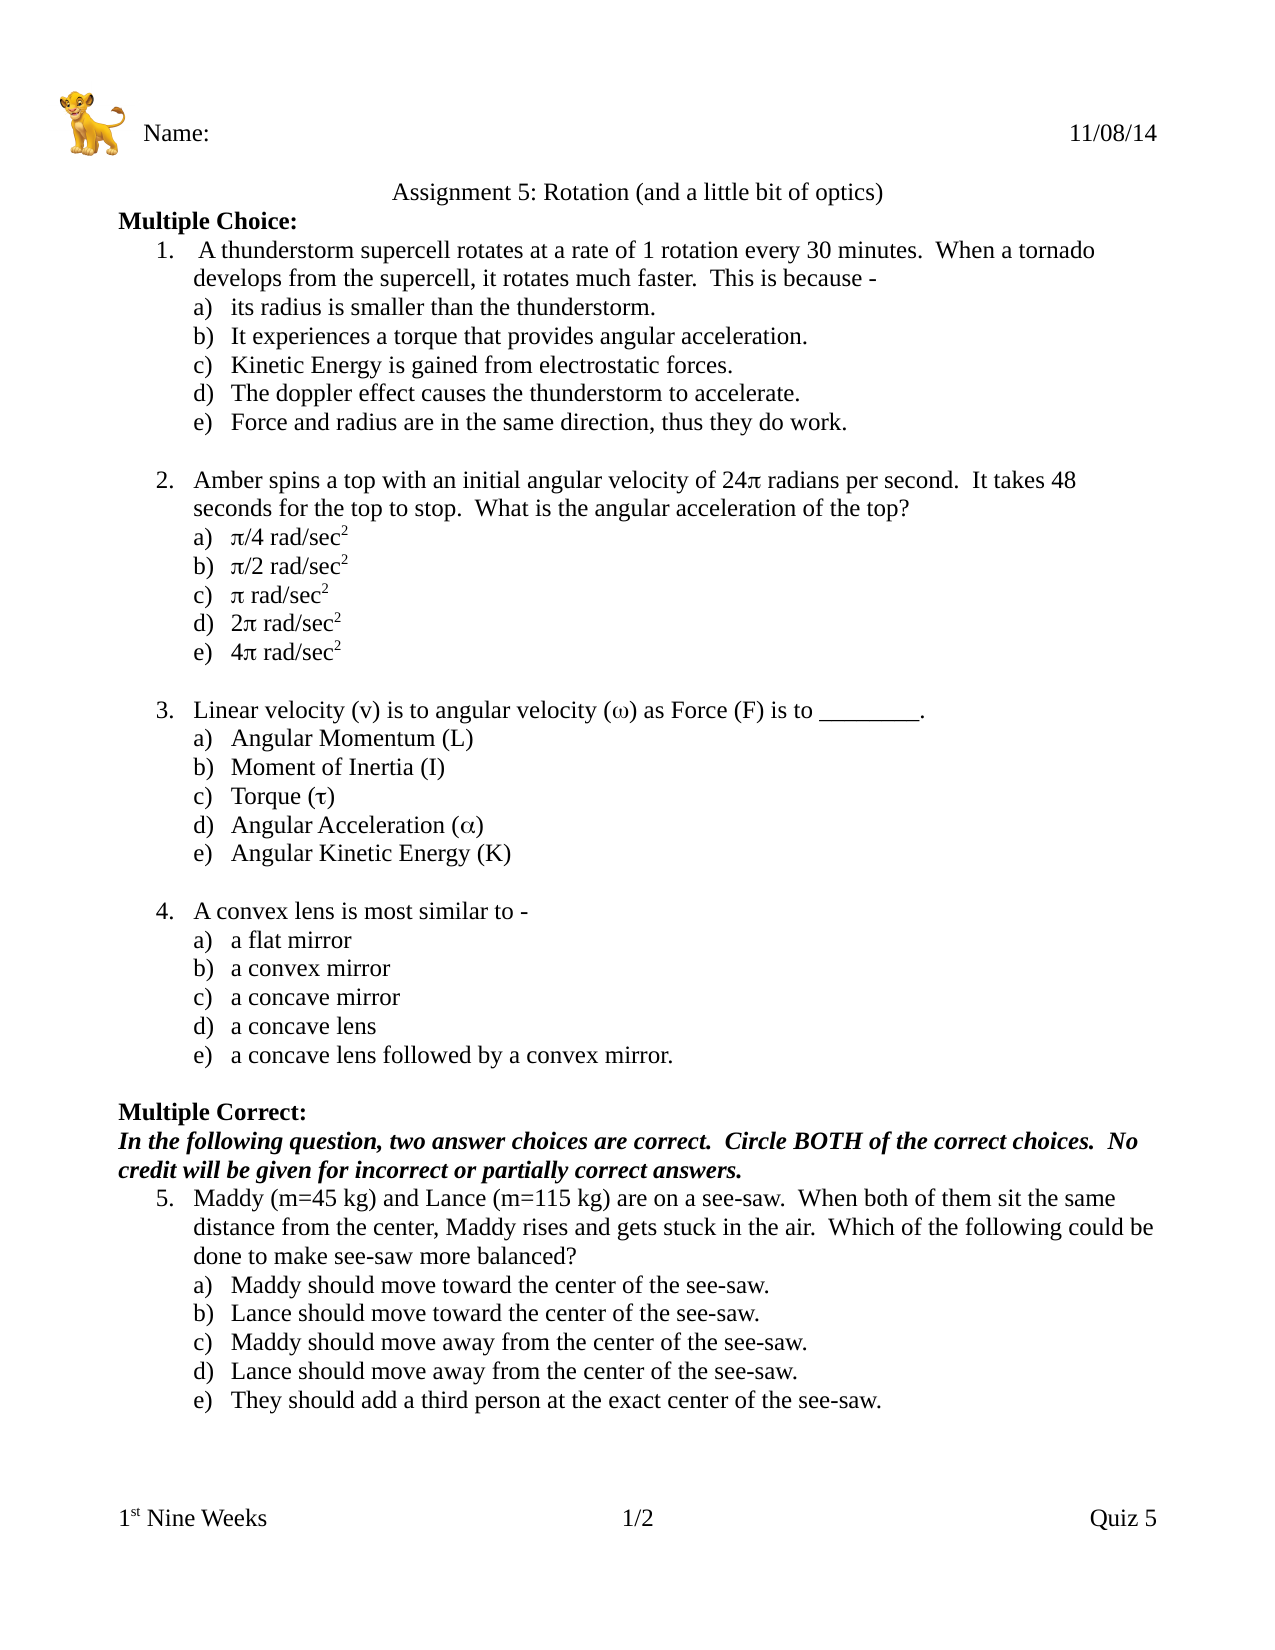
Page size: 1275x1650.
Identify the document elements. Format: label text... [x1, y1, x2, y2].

list It experiences a torque that provides angular acceleration. [193, 321, 1157, 350]
list A thunderstorm supercell rotates at a rate of 1 rotation every 30 minutes. When a tornado develops from the supercell, it rotates much faster. This is because - [156, 235, 1157, 292]
list Force and radius are in the same direction, thus they do work. [193, 407, 1157, 436]
list a flat mirror [193, 925, 1157, 953]
list its radius is smaller than the thunderstorm. [193, 292, 1157, 321]
text Assignment 5: Rotation (and a little bit of optics) [118, 177, 1157, 206]
list The doppler effect causes the thunderstorm to accelerate. [193, 378, 1157, 407]
list Maddy should move toward the center of the see-saw. [193, 1270, 1157, 1298]
list Linear velocity (v) is to angular velocity (w) as Force (F) is to ________. [156, 695, 1157, 723]
list Maddy (m=45 kg) and Lance (m=115 kg) are on a see-saw. When both of them sit the same distance from the center, Maddy rises and gets stuck in the air. Which of the following could be done to make see-saw more balanced? [156, 1183, 1157, 1270]
list p/4 rad/sec2 [193, 522, 1157, 551]
text Multiple Correct: [118, 1097, 1157, 1126]
list Kinetic Energy is gained from electrostatic forces. [193, 350, 1157, 378]
list Amber spins a top with an initial angular velocity of 24p radians per second. It takes 48 seconds for the top to stop. What is the angular acceleration of the top? [156, 465, 1157, 522]
list Maddy should move away from the center of the see-saw. [193, 1327, 1157, 1356]
list 2p rad/sec2 [193, 608, 1157, 637]
list Angular Momentum (L) [193, 723, 1157, 752]
list Angular Acceleration (a) [193, 810, 1157, 838]
list They should add a third person at the exact center of the see-saw. [193, 1385, 1157, 1413]
list Lance should move away from the center of the see-saw. [193, 1356, 1157, 1385]
list Lance should move toward the center of the see-saw. [193, 1298, 1157, 1327]
list p rad/sec2 [193, 580, 1157, 608]
text Multiple Choice: [118, 206, 1157, 235]
picture [48, 81, 136, 156]
list A convex lens is most similar to - [156, 896, 1157, 925]
text In the following question, two answer choices are correct. Circle BOTH of the correct choices. No credit will be given for incorrect or partially correct answers. [118, 1126, 1157, 1183]
list a concave lens followed by a convex mirror. [193, 1040, 1157, 1068]
list p/2 rad/sec2 [193, 551, 1157, 580]
list a concave mirror [193, 982, 1157, 1011]
list a concave lens [193, 1011, 1157, 1040]
list Angular Kinetic Energy (K) [193, 838, 1157, 867]
list a convex mirror [193, 953, 1157, 982]
list 4p rad/sec2 [193, 637, 1157, 666]
list Moment of Inertia (I) [193, 752, 1157, 781]
list Torque (t) [193, 781, 1157, 810]
